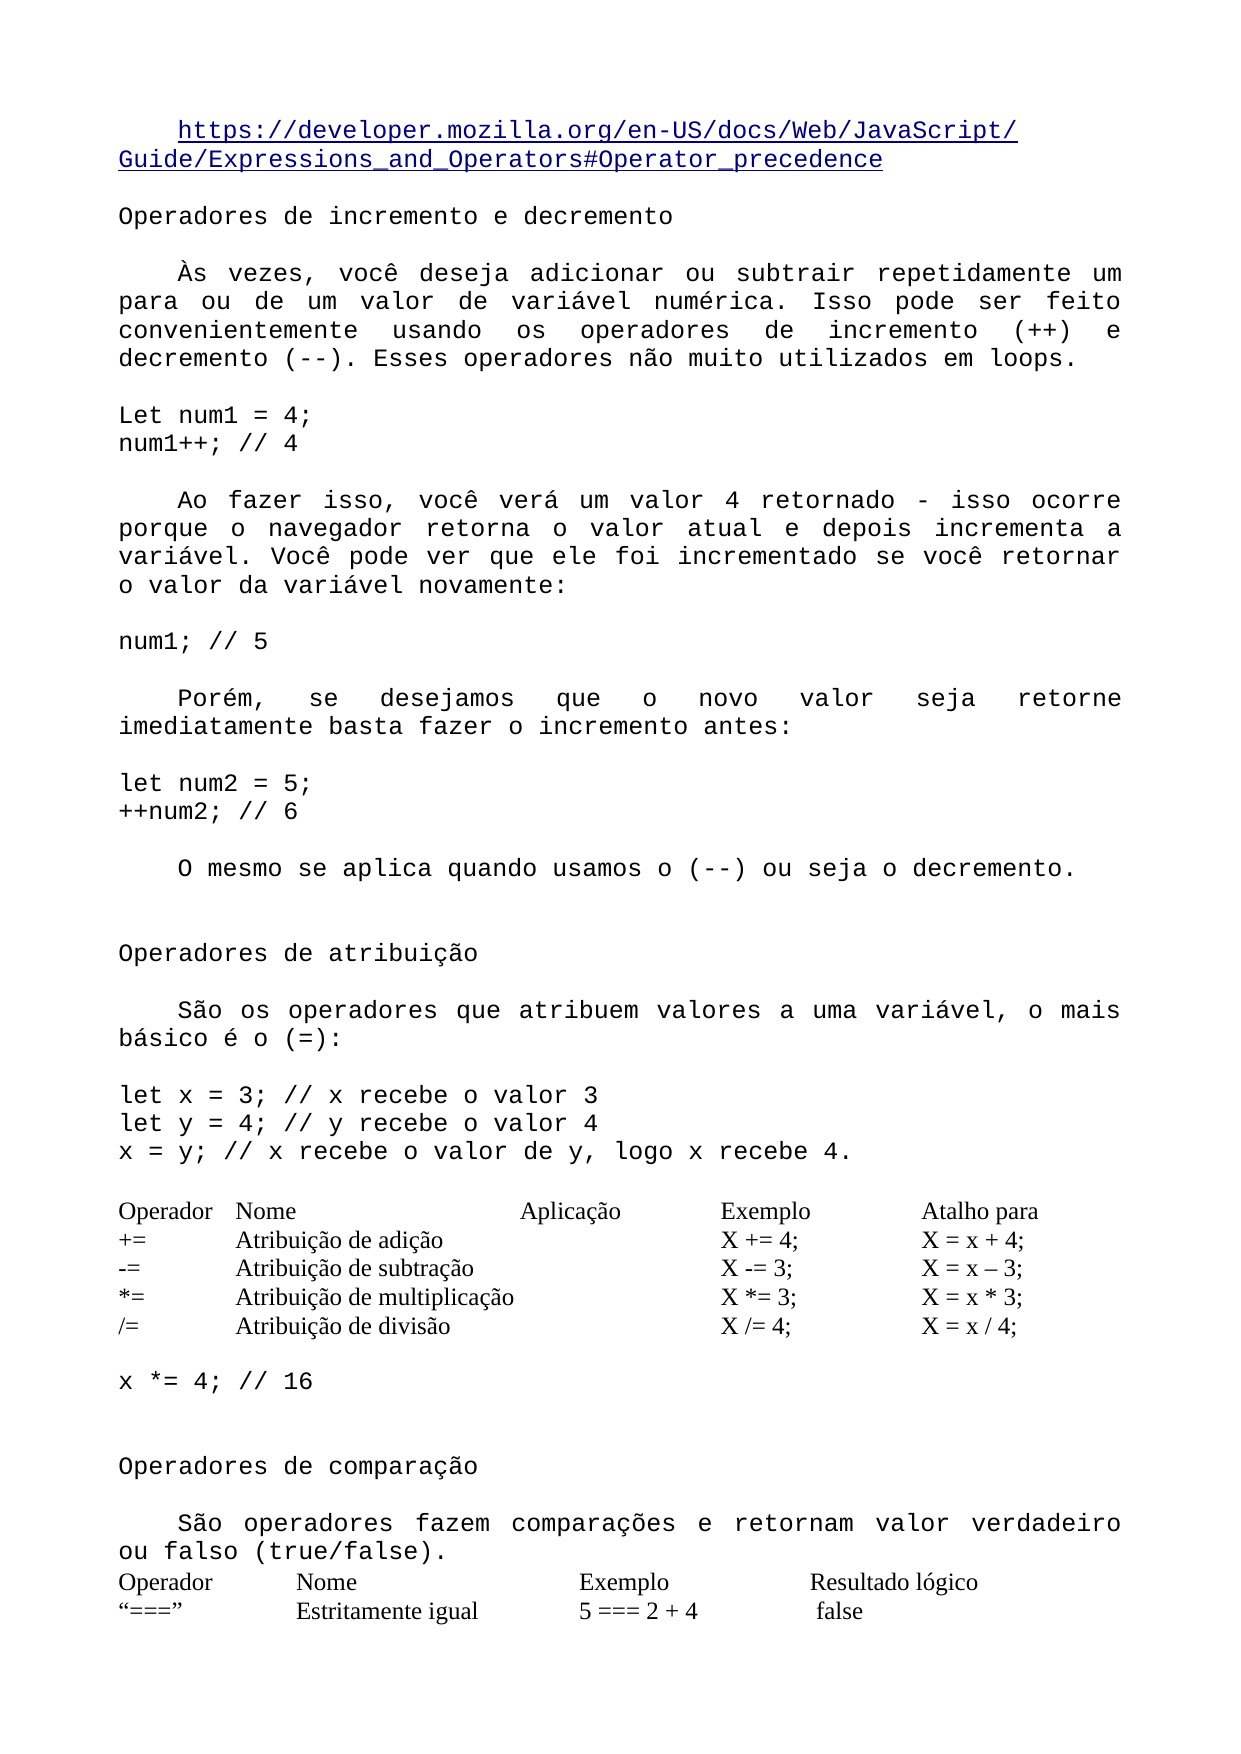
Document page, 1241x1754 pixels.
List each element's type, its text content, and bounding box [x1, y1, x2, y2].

table_cell Atribuição de adição [235, 1225, 519, 1253]
table_header Operador [118, 1567, 296, 1596]
text ++num2; // 6 [118, 799, 1122, 827]
table_cell Atribuição de subtração [235, 1254, 519, 1282]
text Let num1 = 4; [118, 402, 1122, 431]
table_header Atalho para [921, 1196, 1122, 1225]
text Operadores de incremento e decremento [118, 203, 1122, 232]
table_cell X = x * 3; [921, 1282, 1122, 1311]
text x = y; // x recebe o valor de y, logo x recebe 4. [118, 1139, 1122, 1167]
table_cell X = x – 3; [921, 1254, 1122, 1282]
text let x = 3; // x recebe o valor 3 [118, 1082, 1122, 1111]
table_header Resultado lógico [810, 1567, 1122, 1596]
table_cell X = x / 4; [921, 1311, 1122, 1340]
text O mesmo se aplica quando usamos o (--) ou seja o decremento. [118, 856, 1122, 884]
text Operadores de comparação [118, 1453, 1122, 1482]
table_cell X = x + 4; [921, 1225, 1122, 1253]
text num1; // 5 [118, 629, 1122, 657]
table_cell Estritamente igual [296, 1596, 579, 1625]
text São operadores fazem comparações e retornam valor verdadeiro ou falso (true/false). [118, 1511, 1122, 1567]
text https://developer.mozilla.org/en-US/docs/Web/JavaScript/Guide/Expressions_and_Operators#Operator_precedence [118, 118, 1122, 175]
table_cell += [118, 1225, 235, 1253]
table_cell -= [118, 1254, 235, 1282]
table_cell X += 4; [720, 1225, 921, 1253]
table_header Operador [118, 1196, 235, 1225]
table_cell [520, 1311, 720, 1340]
text São os operadores que atribuem valores a uma variável, o mais básico é o (=): [118, 997, 1122, 1054]
text Porém, se desejamos que o novo valor seja retorne imediatamente basta fazer o incremento antes: [118, 686, 1122, 742]
text let num2 = 5; [118, 771, 1122, 799]
table_header Exemplo [579, 1567, 809, 1596]
text Às vezes, você deseja adicionar ou subtrair repetidamente um para ou de um valor de variável numérica. Isso pode ser feito convenientemente usando os operadores de incremento (++) e decremento (--). Esses operadores não muito utilizados em loops. [118, 261, 1122, 374]
table_header Nome [235, 1196, 519, 1225]
table_cell /= [118, 1311, 235, 1340]
table_cell Atribuição de multiplicação [235, 1282, 519, 1311]
text x *= 4; // 16 [118, 1368, 1122, 1397]
table_header Nome [296, 1567, 579, 1596]
table_cell X -= 3; [720, 1254, 921, 1282]
table_cell [520, 1254, 720, 1282]
text num1++; // 4 [118, 431, 1122, 459]
table_cell X /= 4; [720, 1311, 921, 1340]
table_header Aplicação [520, 1196, 720, 1225]
table_cell false [810, 1596, 1122, 1625]
table_header Exemplo [720, 1196, 921, 1225]
table_cell “===” [118, 1596, 296, 1625]
text Operadores de atribuição [118, 941, 1122, 969]
table_cell *= [118, 1282, 235, 1311]
table_cell Atribuição de divisão [235, 1311, 519, 1340]
text let y = 4; // y recebe o valor 4 [118, 1111, 1122, 1139]
table_cell [520, 1282, 720, 1311]
table_cell X *= 3; [720, 1282, 921, 1311]
table_cell 5 === 2 + 4 [579, 1596, 809, 1625]
table_cell [520, 1225, 720, 1253]
text Ao fazer isso, você verá um valor 4 retornado - isso ocorre porque o navegador retorna o valor atual e depois incrementa a variável. Você pode ver que ele foi incrementado se você retornar o valor da variável novamente: [118, 487, 1122, 601]
